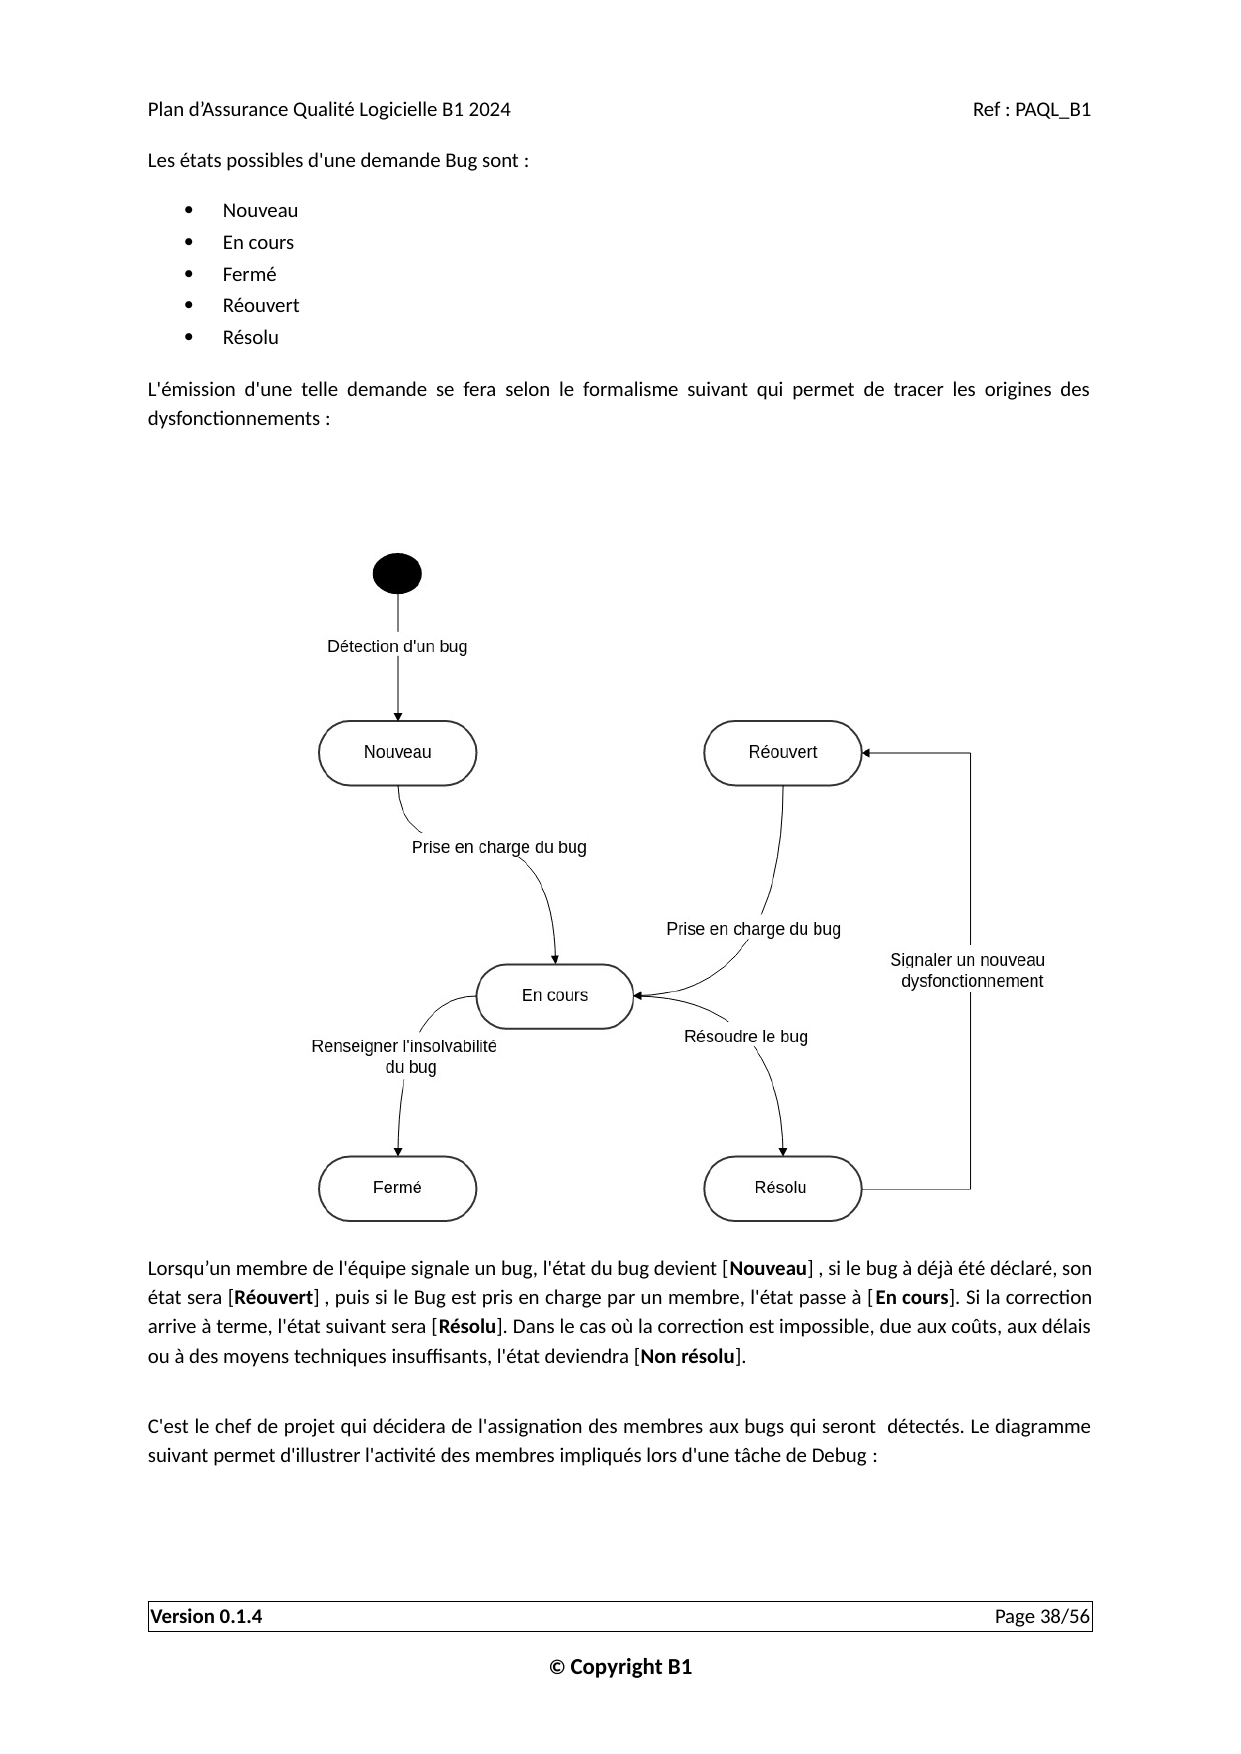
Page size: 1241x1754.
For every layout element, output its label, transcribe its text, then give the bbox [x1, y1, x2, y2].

text C'est le chef de projet qui décidera de l'assignation des membres aux bugs qui seront détectés. Le diagramme suivant permet d'illustrer l'activité des membres impliqués lors d'une tâche de Debug : [148, 1413, 1093, 1468]
list En cours [185, 229, 1093, 254]
list Réouvert [185, 292, 1093, 318]
list Résolu [185, 324, 1093, 349]
text Lorsqu’un membre de l'équipe signale un bug, l'état du bug devient [Nouveau] , si le bug à déjà été déclaré, son état sera [Réouvert] , puis si le Bug est pris en charge par un membre, l'état passe à [En cours]. Si la correction arrive à terme, l'état suivant sera [Résolu]. Dans le cas où la correction est impossible, due aux coûts, aux délais ou à des moyens techniques insuffisants, l'état deviendra [Non résolu]. [148, 617, 1093, 1368]
list Fermé [185, 261, 1093, 286]
text Les états possibles d'une demande Bug sont : [148, 148, 1093, 173]
list Nouveau [185, 197, 1093, 223]
text L'émission d'une telle demande se fera selon le formalisme suivant qui permet de tracer les origines des dysfonctionnements : [148, 376, 1093, 431]
